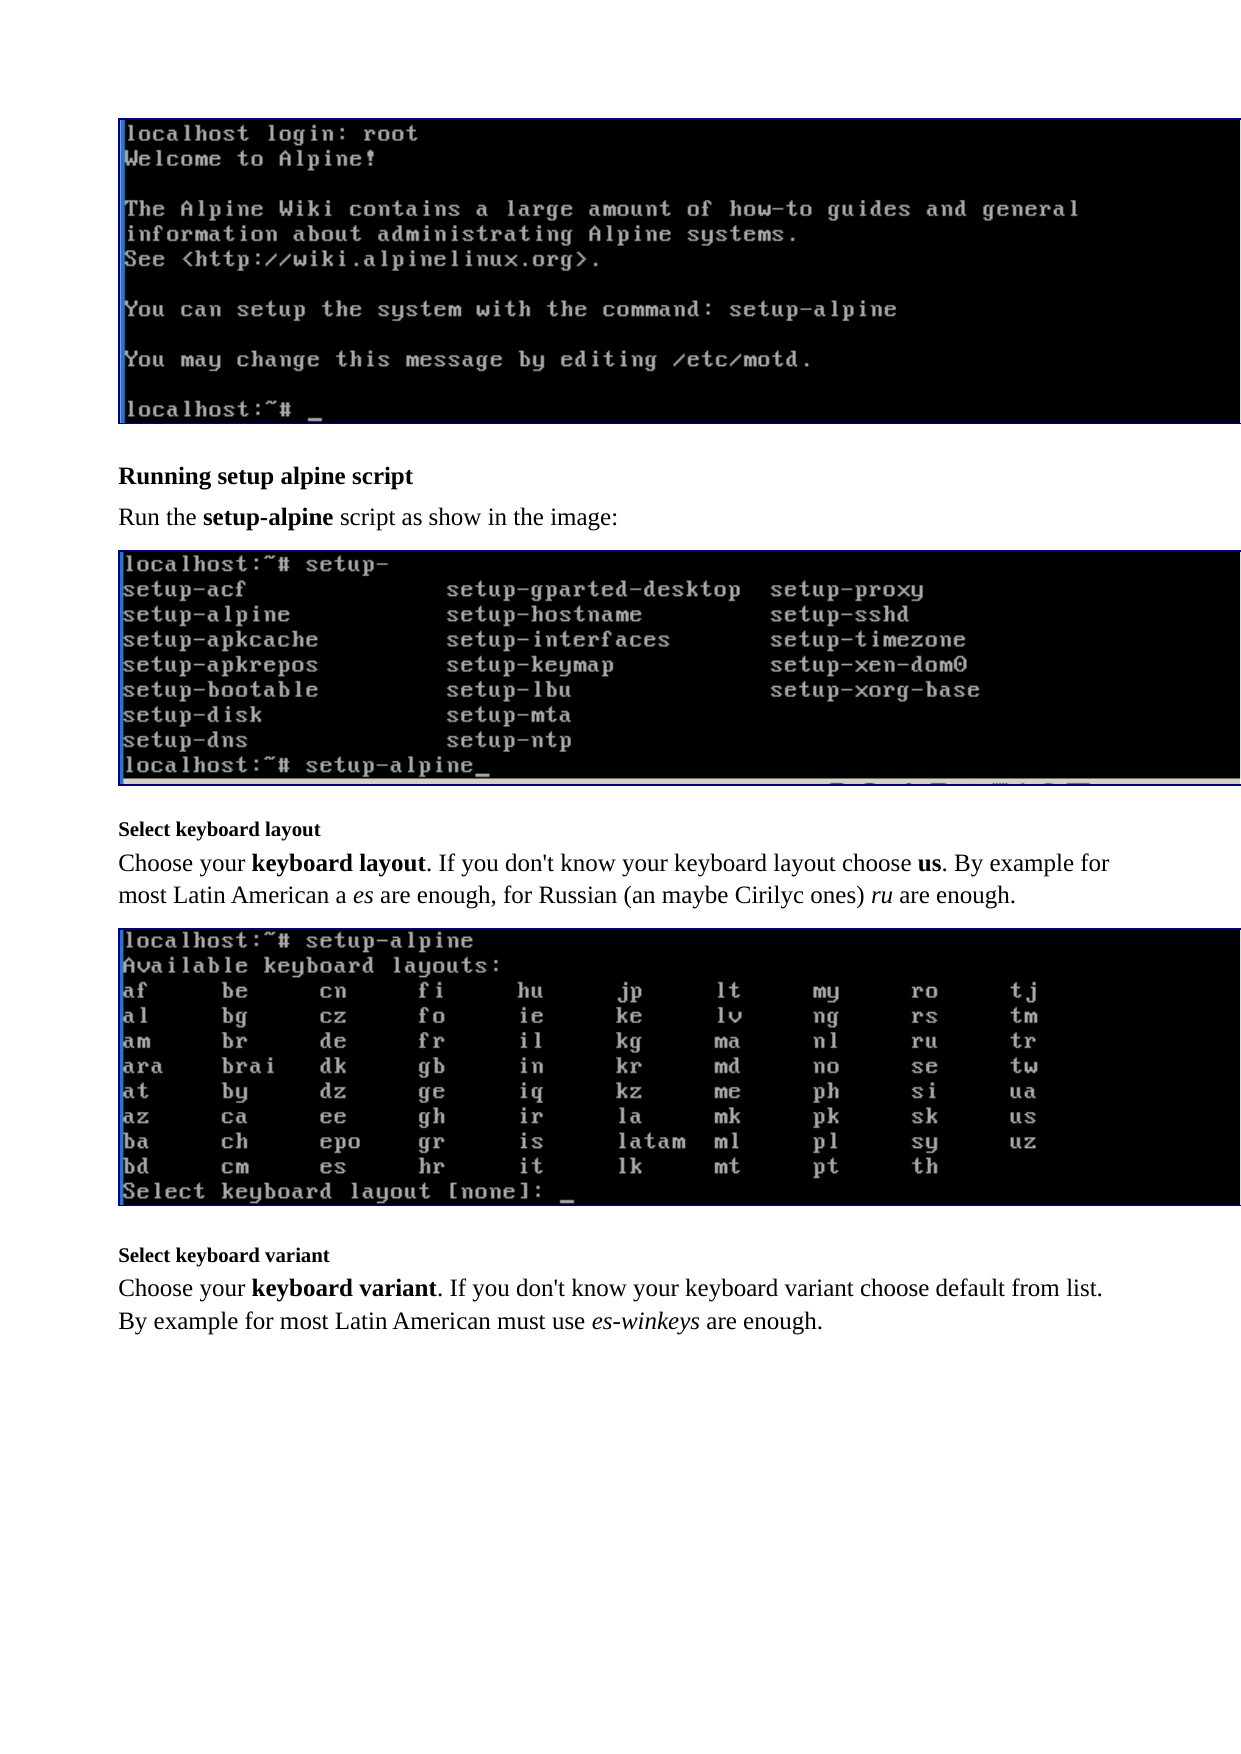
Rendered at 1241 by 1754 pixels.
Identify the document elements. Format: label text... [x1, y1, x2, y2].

picture [120, 120, 1241, 423]
subtitle Select keyboard layout [118, 817, 1122, 841]
picture [120, 930, 1241, 1205]
subtitle Select keyboard variant [118, 1243, 1122, 1267]
text Choose your keyboard layout. If you don't know your keyboard layout choose us. By example for most Latin American a es are enough, for Russian (an maybe Cirilyc ones) ru are enough. [118, 848, 1122, 909]
text Choose your keyboard variant. If you don't know your keyboard variant choose default from list. By example for most Latin American must use es-winkeys are enough. [118, 1273, 1122, 1335]
text Run the setup-alpine script as show in the image: [118, 502, 1122, 531]
subtitle Running setup alpine script [118, 461, 1122, 490]
picture [120, 552, 1241, 784]
